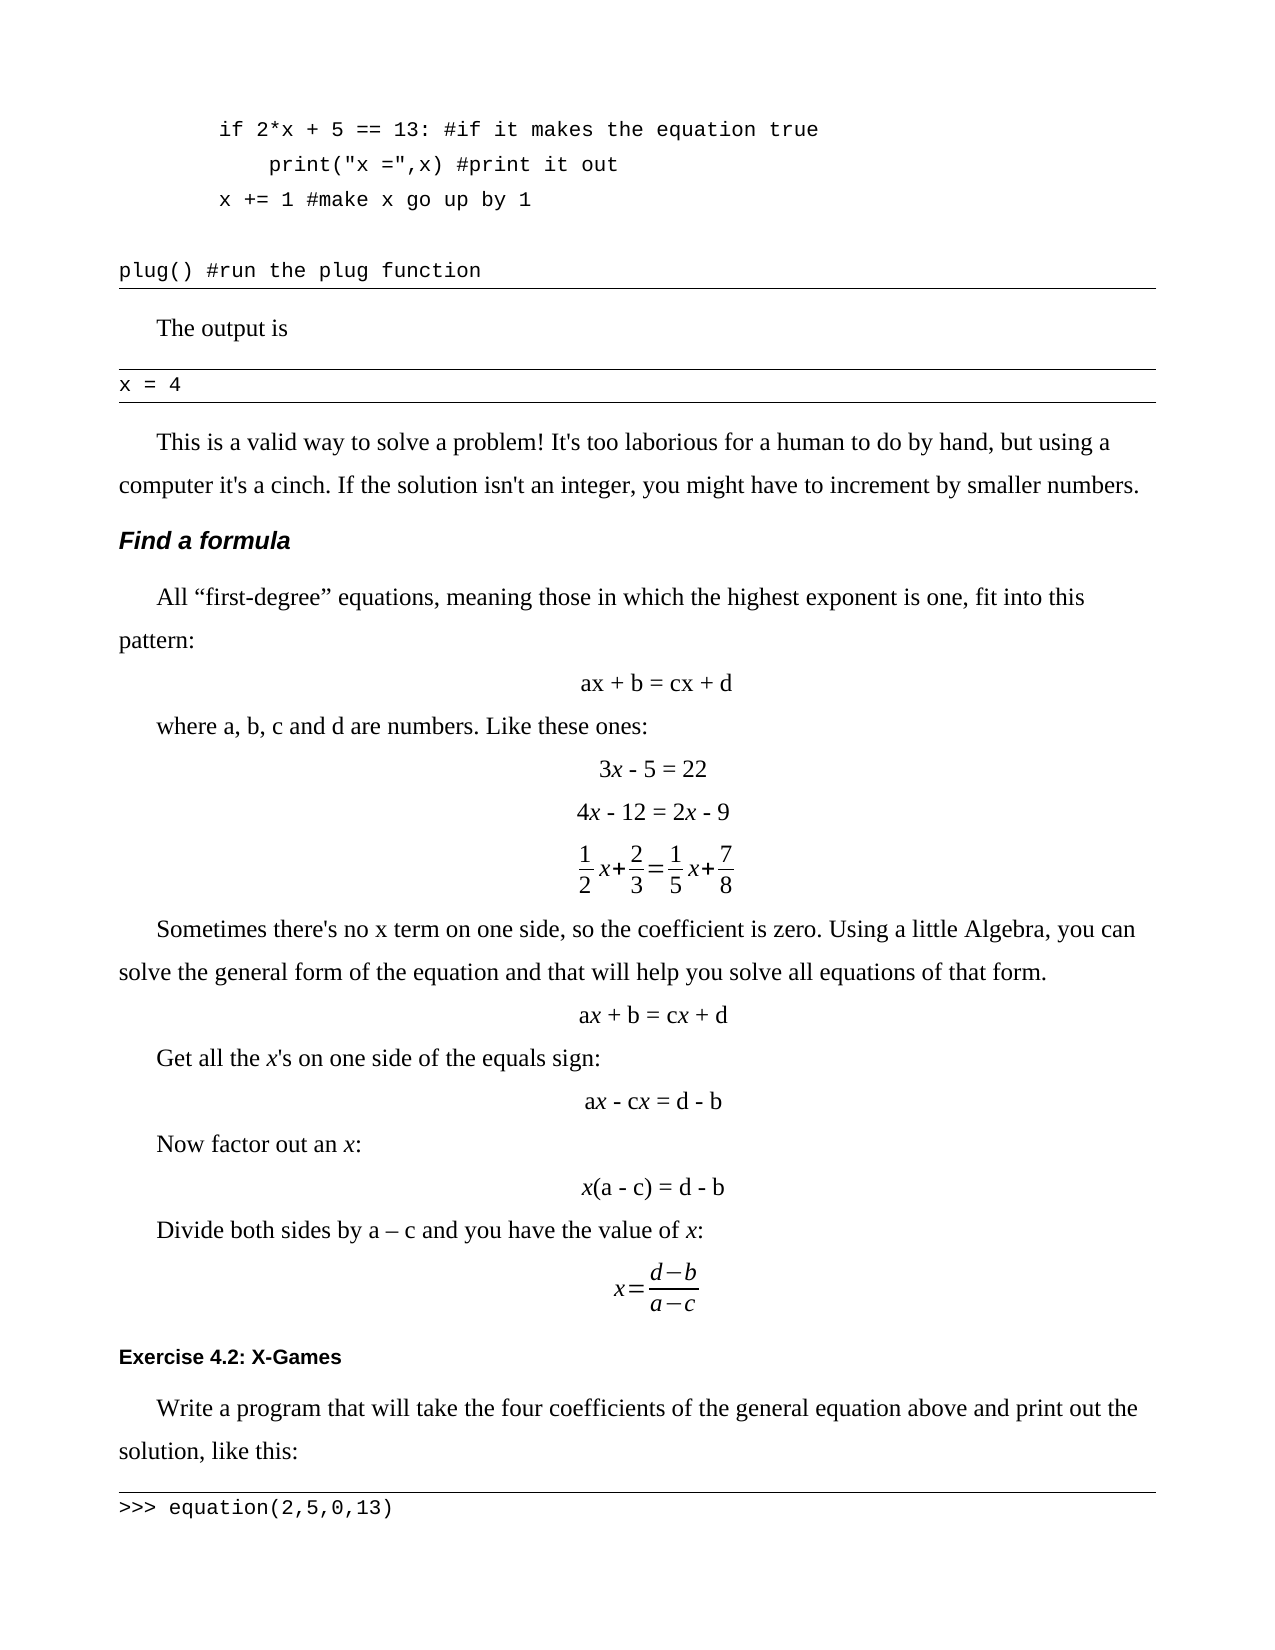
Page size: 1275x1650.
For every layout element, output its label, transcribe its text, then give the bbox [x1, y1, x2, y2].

text Sometimes there's no x term on one side, so the coefficient is zero. Using a little Algebra, you can solve the general form of the equation and that will help you solve all equations of that form. [118, 914, 1156, 986]
text This is a valid way to solve a problem! It's too laborious for a human to do by hand, but using a computer it's a cinch. If the solution isn't an integer, you might have to increment by smaller numbers. [118, 427, 1156, 499]
text if 2*x + 5 == 13: #if it makes the equation true [118, 118, 1156, 142]
text Exercise 4.2: X-Games [118, 1345, 1156, 1369]
text x = 4 [118, 370, 1156, 403]
text The output is [118, 313, 1156, 342]
text Write a program that will take the four coefficients of the general equation above and print out the solution, like this: [118, 1393, 1156, 1465]
text x += 1 #make x go up by 1 [118, 189, 1156, 213]
text Get all the x's on one side of the equals sign: [118, 1043, 1156, 1072]
text >>> equation(2,5,0,13) [118, 1493, 1156, 1521]
text Divide both sides by a – c and you have the value of x: [118, 1216, 1156, 1244]
text 3x - 5 = 22 [118, 754, 1156, 783]
text x(a - c) = d - b [118, 1172, 1156, 1201]
text All “first-degree” equations, meaning those in which the highest exponent is one, fit into this pattern: [118, 582, 1156, 653]
text ax + b = cx + d [118, 668, 1156, 697]
text where a, b, c and d are numbers. Like these ones: [118, 711, 1156, 740]
text ax - cx = d - b [118, 1086, 1156, 1115]
text ax + b = cx + d [118, 1000, 1156, 1029]
text Now factor out an x: [118, 1129, 1156, 1158]
text Find a formula [118, 526, 1156, 555]
text print("x =",x) #print it out [118, 154, 1156, 178]
text plug() #run the plug function [118, 260, 1156, 289]
text 4x - 12 = 2x - 9 [118, 797, 1156, 826]
